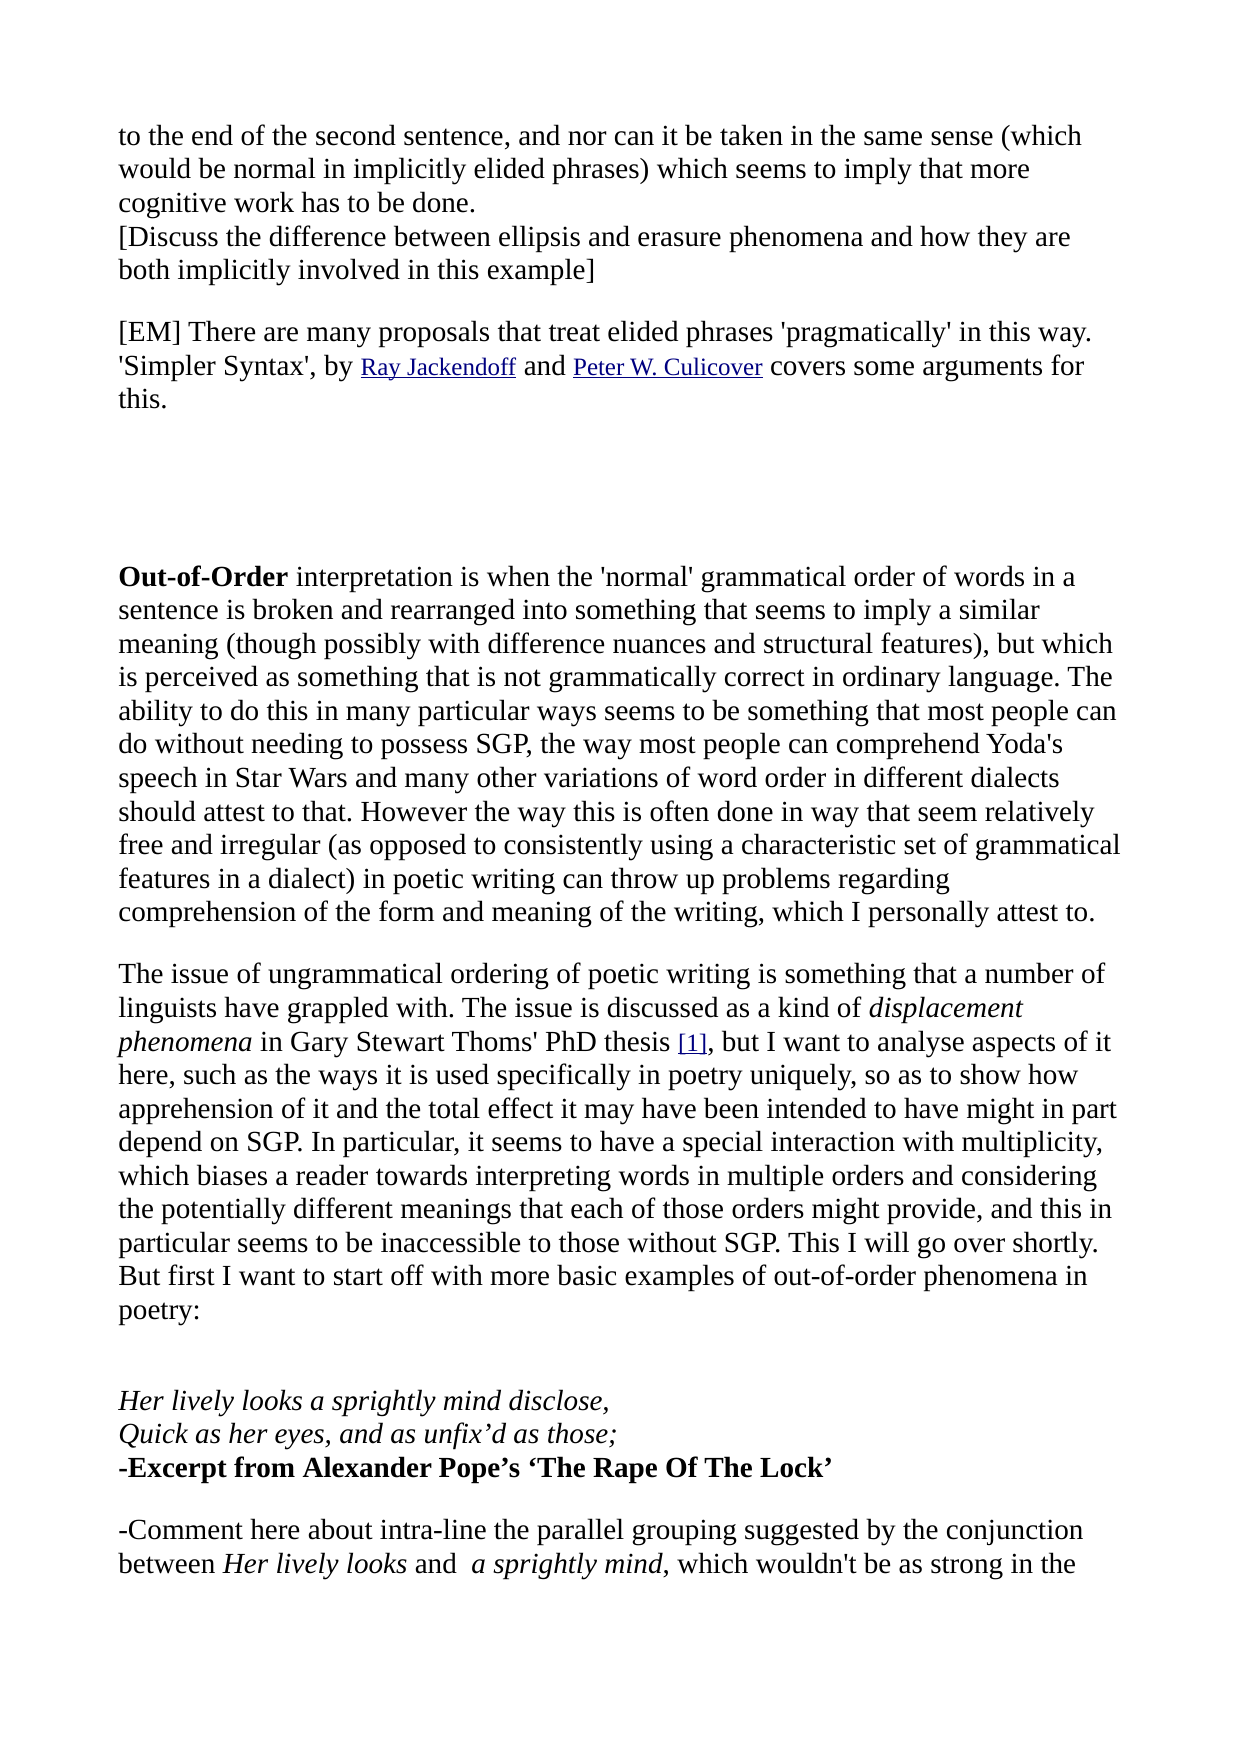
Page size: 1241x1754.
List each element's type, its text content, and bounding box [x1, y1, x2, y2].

text [EM] There are many proposals that treat elided phrases 'pragmatically' in this way. 'Simpler Syntax', by Ray Jackendoff and Peter W. Culicover covers some arguments for this. [118, 314, 1122, 415]
text -Excerpt from Alexander Pope’s ‘The Rape Of The Lock’ [118, 1450, 1122, 1484]
text [Discuss the difference between ellipsis and erasure phenomena and how they are both implicitly involved in this example] [118, 219, 1122, 286]
text -Comment here about intra-line the parallel grouping suggested by the conjunction between Her lively looks and a sprightly mind, which wouldn't be as strong in the [118, 1512, 1122, 1579]
text to the end of the second sentence, and nor can it be taken in the same sense (which would be normal in implicitly elided phrases) which seems to imply that more cognitive work has to be done. [118, 118, 1122, 219]
text The issue of ungrammatical ordering of poetic writing is something that a number of linguists have grappled with. The issue is discussed as a kind of displacement phenomena in Gary Stewart Thoms' PhD thesis [1], but I want to analyse aspects of it here, such as the ways it is used specifically in poetry uniquely, so as to show how apprehension of it and the total effect it may have been intended to have might in part depend on SGP. In particular, it seems to have a special interaction with multiplicity, which biases a reader towards interpreting words in multiple orders and considering the potentially different meanings that each of those orders might provide, and this in particular seems to be inaccessible to those without SGP. This I will go over shortly. But first I want to start off with more basic examples of out-of-order phenomena in poetry: [118, 957, 1122, 1326]
text Quick as her eyes, and as unfix’d as those; [118, 1417, 1122, 1450]
text Her lively looks a sprightly mind disclose, [118, 1383, 1122, 1417]
text Out-of-Order interpretation is when the 'normal' grammatical order of words in a sentence is broken and rearranged into something that seems to imply a similar meaning (though possibly with difference nuances and structural features), but which is perceived as something that is not grammatically correct in ordinary language. The ability to do this in many particular ways seems to be something that most people can do without needing to possess SGP, the way most people can comprehend Yoda's speech in Star Wars and many other variations of word order in different dialects should attest to that. However the way this is often done in way that seem relatively free and irregular (as opposed to consistently using a characteristic set of grammatical features in a dialect) in poetic writing can throw up problems regarding comprehension of the form and meaning of the writing, which I personally attest to. [118, 559, 1122, 928]
